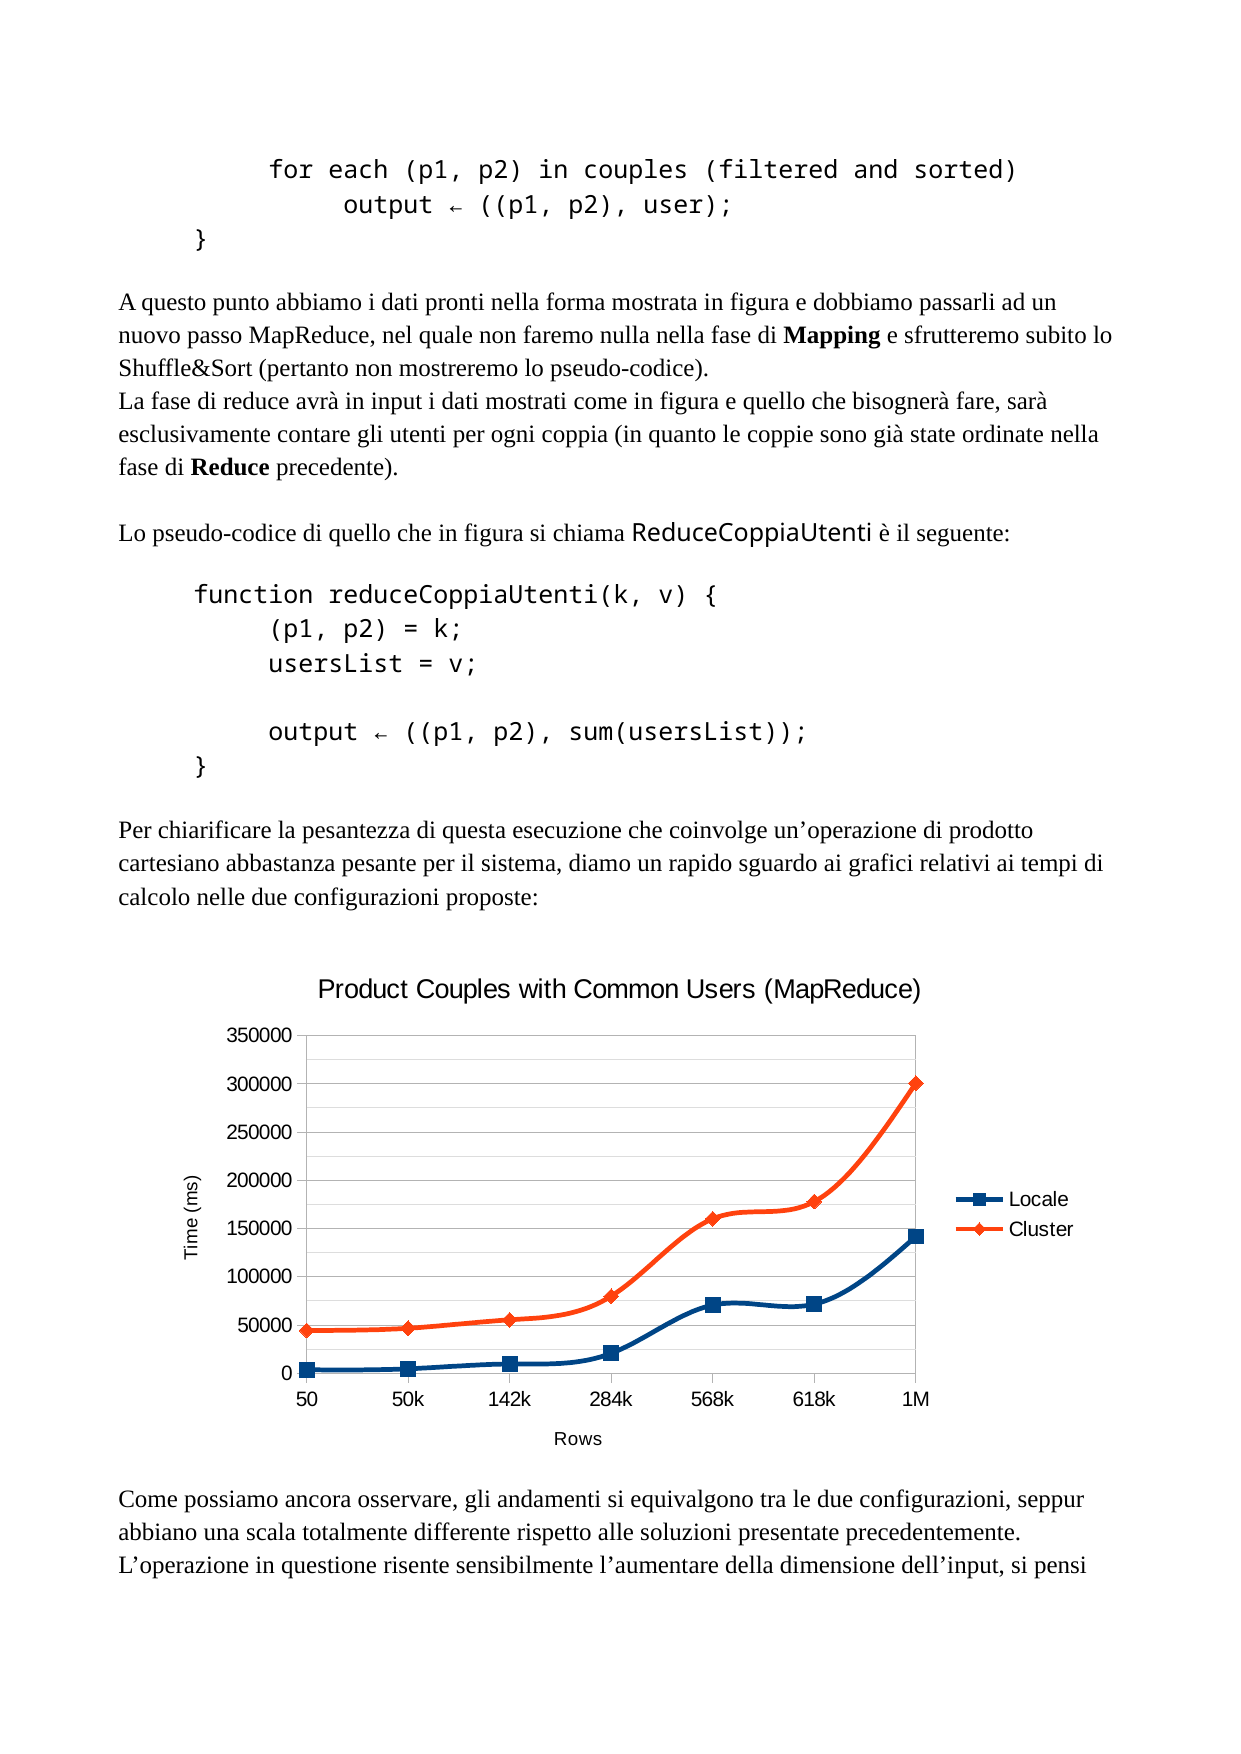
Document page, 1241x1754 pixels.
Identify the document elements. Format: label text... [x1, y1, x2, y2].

text La fase di reduce avrà in input i dati mostrati come in figura e quello che bisognerà fare, sarà esclusivamente contare gli utenti per ogni coppia (in quanto le coppie sono già state ordinate nella fase di Reduce precedente). [118, 386, 1122, 481]
text } [118, 747, 1122, 781]
text (p1, p2) = k; [118, 611, 1122, 645]
text usersList = v; [118, 645, 1122, 679]
text Lo pseudo-codice di quello che in figura si chiama ReduceCoppiaUtenti è il seguente: [118, 514, 1122, 548]
text output ← ((p1, p2), sum(usersList)); [118, 713, 1122, 747]
text Come possiamo ancora osservare, gli andamenti si equivalgono tra le due configurazioni, seppur abbiano una scala totalmente differente rispetto alle soluzioni presentate precedentemente. L’operazione in questione risente sensibilmente l’aumentare della dimensione dell’input, si pensi che a parità di righe con l’operazione precedente (568k righe), abbiamo un aumento del tempo di calcolo del 600%, passando da una decina di secondi a quasi un minuto. [118, 949, 1122, 1579]
text output ← ((p1, p2), user); [118, 186, 1122, 220]
text } [118, 220, 1122, 254]
text A questo punto abbiamo i dati pronti nella forma mostrata in figura e dobbiamo passarli ad un nuovo passo MapReduce, nel quale non faremo nulla nella fase di Mapping e sfrutteremo subito lo Shuffle&Sort (pertanto non mostreremo lo pseudo-codice). [118, 287, 1122, 382]
text Per chiarificare la pesantezza di questa esecuzione che coinvolge un’operazione di prodotto cartesiano abbastanza pesante per il sistema, diamo un rapido sguardo ai grafici relativi ai tempi di calcolo nelle due configurazioni proposte: [118, 816, 1122, 910]
text function reduceCoppiaUtenti(k, v) { [118, 577, 1122, 611]
text for each (p1, p2) in couples (filtered and sorted) [118, 152, 1122, 186]
